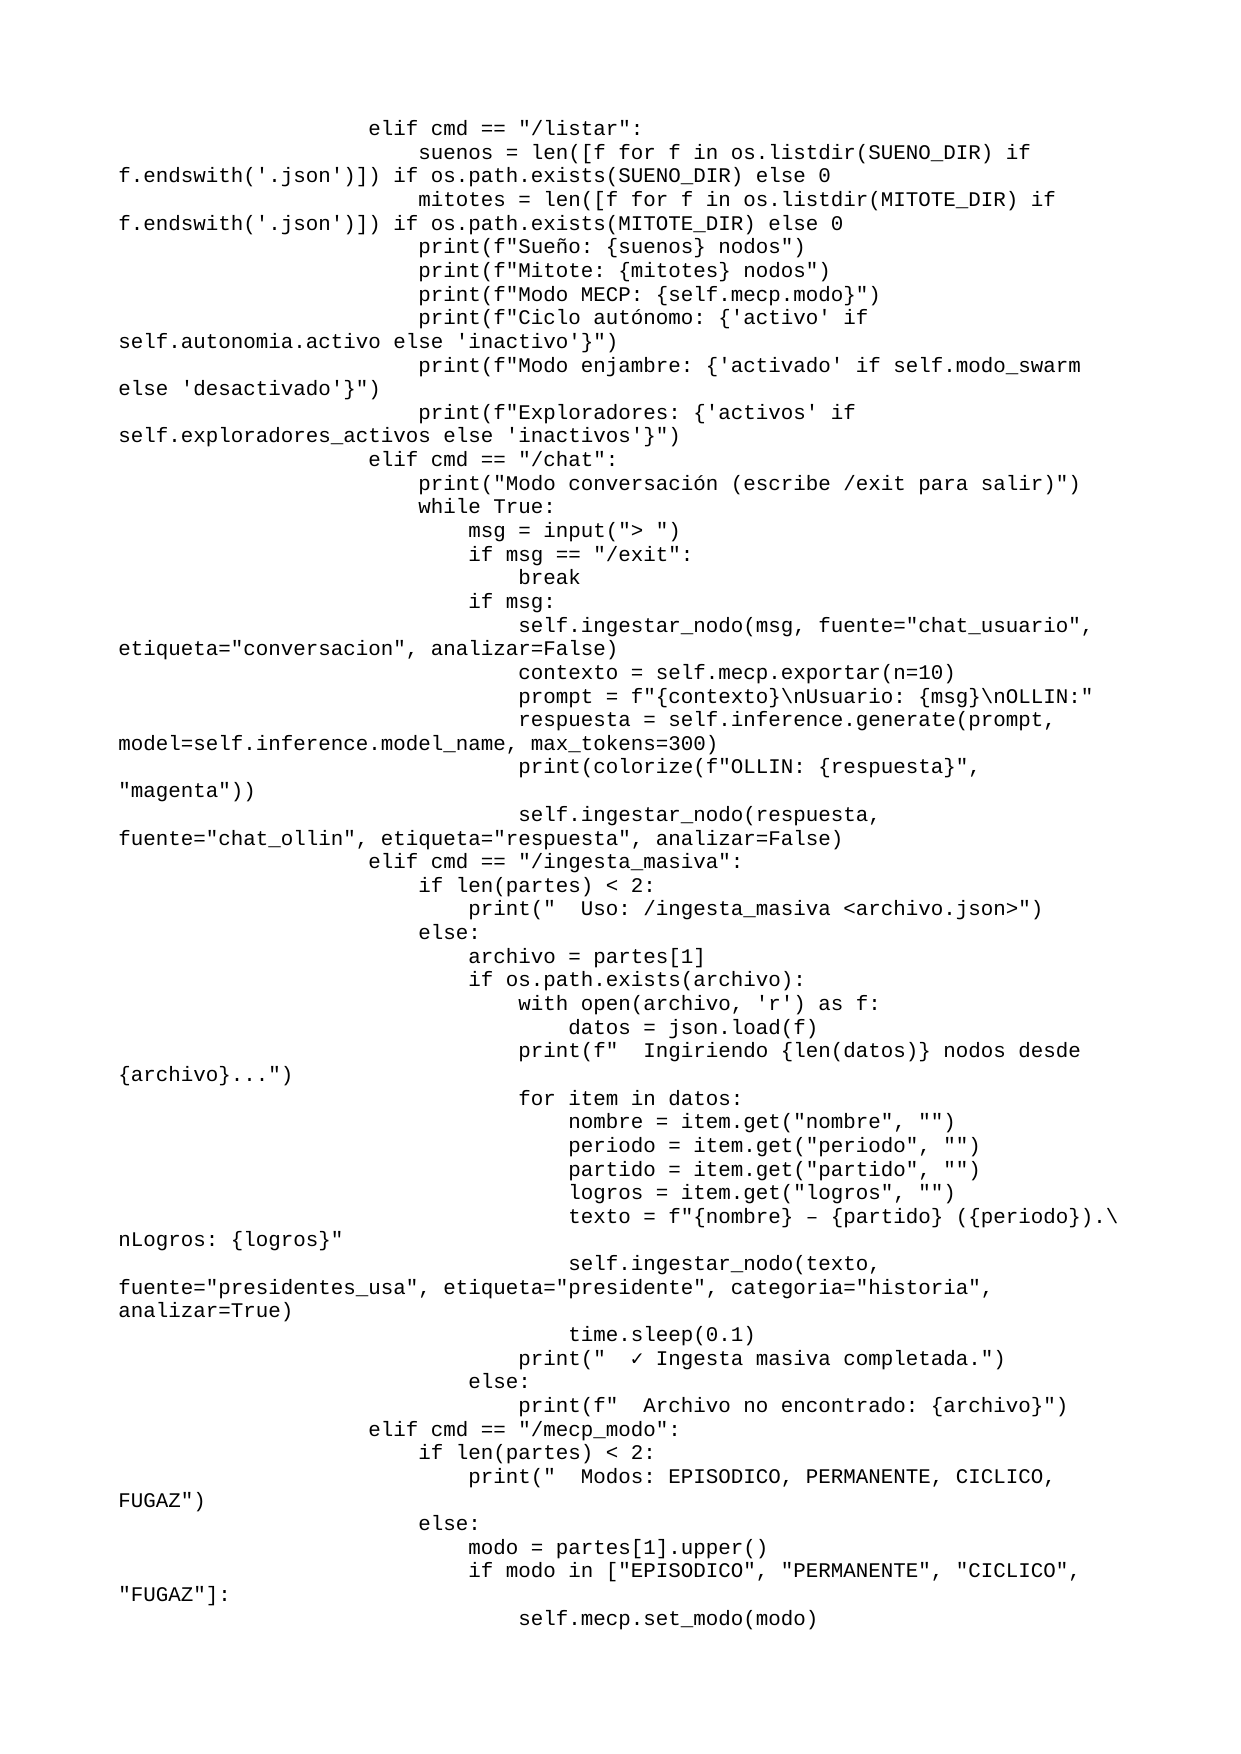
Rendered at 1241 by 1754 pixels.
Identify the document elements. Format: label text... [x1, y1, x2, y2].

text if len(partes) < 2: [118, 1442, 1122, 1466]
text print(f"Ciclo autónomo: {'activo' if self.autonomia.activo else 'inactivo'}") [118, 307, 1122, 354]
text modo = partes[1].upper() [118, 1537, 1122, 1561]
text print(f"Modo enjambre: {'activado' if self.modo_swarm else 'desactivado'}") [118, 354, 1122, 402]
text nombre = item.get("nombre", "") [118, 1111, 1122, 1135]
text print(f"Sueño: {suenos} nodos") [118, 236, 1122, 260]
text elif cmd == "/chat": [118, 449, 1122, 473]
text else: [118, 922, 1122, 946]
text print(f" Archivo no encontrado: {archivo}") [118, 1395, 1122, 1419]
text archivo = partes[1] [118, 946, 1122, 969]
text self.mecp.set_modo(modo) [118, 1608, 1122, 1631]
text print(" Modos: EPISODICO, PERMANENTE, CICLICO, FUGAZ") [118, 1466, 1122, 1513]
text contexto = self.mecp.exportar(n=10) [118, 662, 1122, 686]
text self.ingestar_nodo(respuesta, fuente="chat_ollin", etiqueta="respuesta", analizar=False) [118, 804, 1122, 851]
text time.sleep(0.1) [118, 1324, 1122, 1348]
text self.ingestar_nodo(texto, fuente="presidentes_usa", etiqueta="presidente", categoria="historia", analizar=True) [118, 1253, 1122, 1324]
text else: [118, 1513, 1122, 1537]
text partido = item.get("partido", "") [118, 1158, 1122, 1182]
text logros = item.get("logros", "") [118, 1182, 1122, 1206]
text else: [118, 1371, 1122, 1395]
text datos = json.load(f) [118, 1017, 1122, 1040]
text if modo in ["EPISODICO", "PERMANENTE", "CICLICO", "FUGAZ"]: [118, 1561, 1122, 1608]
text elif cmd == "/mecp_modo": [118, 1419, 1122, 1442]
text while True: [118, 496, 1122, 520]
text if msg: [118, 591, 1122, 615]
text print(f"Mitote: {mitotes} nodos") [118, 260, 1122, 284]
text print(f" Ingiriendo {len(datos)} nodos desde {archivo}...") [118, 1040, 1122, 1088]
text break [118, 567, 1122, 591]
text if msg == "/exit": [118, 544, 1122, 567]
text texto = f"{nombre} – {partido} ({periodo}).\nLogros: {logros}" [118, 1206, 1122, 1253]
text print("Modo conversación (escribe /exit para salir)") [118, 473, 1122, 496]
text elif cmd == "/listar": [118, 118, 1122, 142]
text periodo = item.get("periodo", "") [118, 1135, 1122, 1158]
text with open(archivo, 'r') as f: [118, 993, 1122, 1017]
text print(" Uso: /ingesta_masiva <archivo.json>") [118, 898, 1122, 922]
text if len(partes) < 2: [118, 875, 1122, 898]
text self.ingestar_nodo(msg, fuente="chat_usuario", etiqueta="conversacion", analizar=False) [118, 615, 1122, 662]
text suenos = len([f for f in os.listdir(SUENO_DIR) if f.endswith('.json')]) if os.path.exists(SUENO_DIR) else 0 [118, 142, 1122, 189]
text msg = input("> ") [118, 520, 1122, 544]
text print(colorize(f"OLLIN: {respuesta}", "magenta")) [118, 757, 1122, 804]
text prompt = f"{contexto}\nUsuario: {msg}\nOLLIN:" [118, 686, 1122, 709]
text elif cmd == "/ingesta_masiva": [118, 851, 1122, 875]
text print(" ✓ Ingesta masiva completada.") [118, 1348, 1122, 1371]
text for item in datos: [118, 1088, 1122, 1111]
text print(f"Exploradores: {'activos' if self.exploradores_activos else 'inactivos'}") [118, 402, 1122, 449]
text print(f"Modo MECP: {self.mecp.modo}") [118, 284, 1122, 307]
text respuesta = self.inference.generate(prompt, model=self.inference.model_name, max_tokens=300) [118, 709, 1122, 757]
text mitotes = len([f for f in os.listdir(MITOTE_DIR) if f.endswith('.json')]) if os.path.exists(MITOTE_DIR) else 0 [118, 189, 1122, 236]
text if os.path.exists(archivo): [118, 969, 1122, 993]
